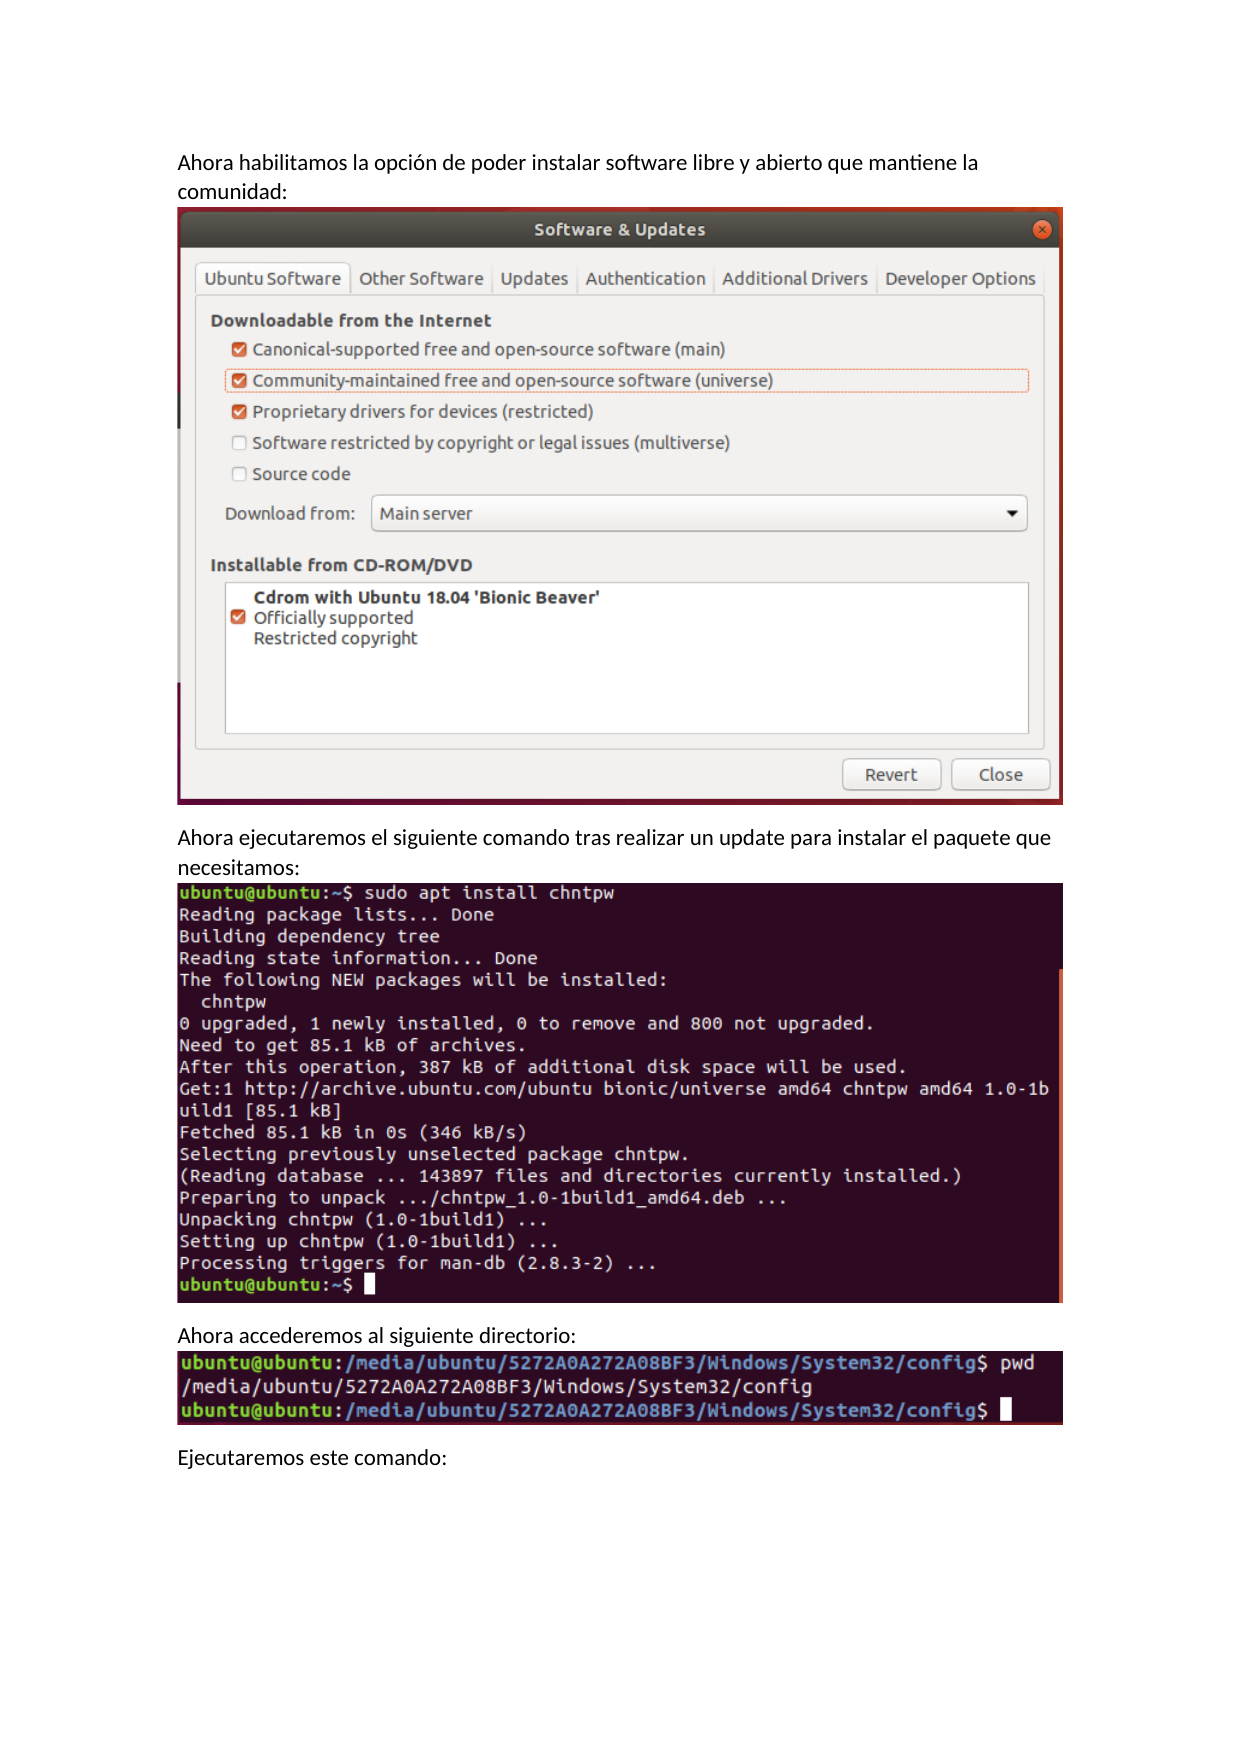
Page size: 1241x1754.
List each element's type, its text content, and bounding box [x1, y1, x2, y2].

text Ahora ejecutaremos el siguiente comando tras realizar un update para instalar el paquete que necesitamos: [177, 823, 1063, 883]
text Ejecutaremos este comando: [177, 1443, 1063, 1471]
text Ahora accederemos al siguiente directorio: [177, 1322, 1063, 1351]
text Ahora habilitamos la opción de poder instalar software libre y abierto que mantiene la comunidad: [177, 148, 1063, 207]
